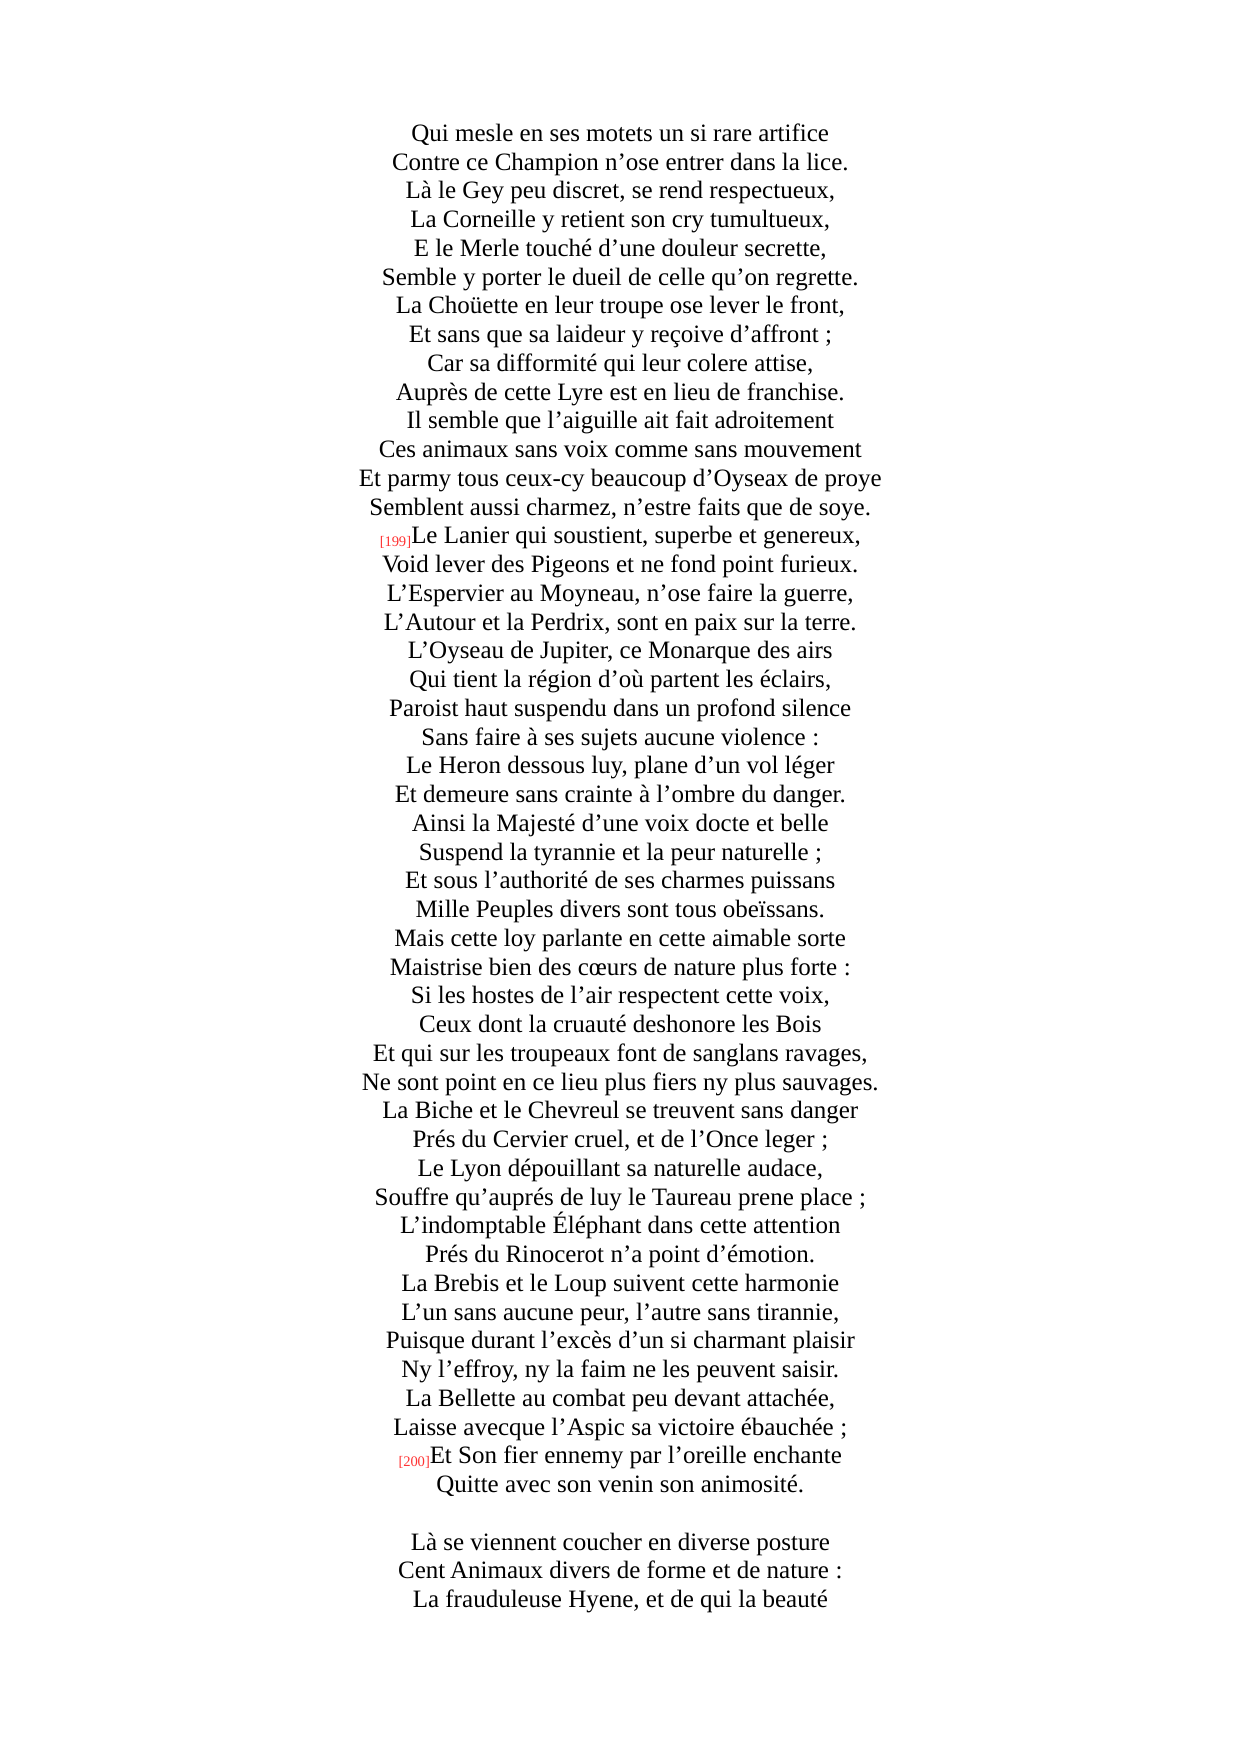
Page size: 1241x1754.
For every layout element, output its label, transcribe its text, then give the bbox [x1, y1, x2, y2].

subtitle Et sans que sa laideur y reçoive d’affront ; [118, 319, 1122, 348]
subtitle [199]Le Lanier qui soustient, superbe et genereux, [118, 521, 1122, 549]
subtitle Et sous l’authorité de ses charmes puissans [118, 866, 1122, 894]
subtitle L’Oyseau de Jupiter, ce Monarque des airs [118, 636, 1122, 664]
subtitle Le Lyon dépouillant sa naturelle audace, [118, 1153, 1122, 1182]
subtitle Ces animaux sans voix comme sans mouvement [118, 434, 1122, 463]
subtitle La frauduleuse Hyene, et de qui la beauté [118, 1584, 1122, 1613]
subtitle Car sa difformité qui leur colere attise, [118, 348, 1122, 377]
subtitle Auprès de cette Lyre est en lieu de franchise. [118, 377, 1122, 406]
subtitle Et parmy tous ceux-cy beaucoup d’Oyseax de proye [118, 463, 1122, 492]
subtitle La Choüette en leur troupe ose lever le front, [118, 291, 1122, 319]
subtitle Cent Animaux divers de forme et de nature : [118, 1556, 1122, 1584]
subtitle E le Merle touché d’une douleur secrette, [118, 233, 1122, 262]
subtitle Il semble que l’aiguille ait fait adroitement [118, 406, 1122, 434]
subtitle Qui tient la région d’où partent les éclairs, [118, 664, 1122, 693]
subtitle La Brebis et le Loup suivent cette harmonie [118, 1268, 1122, 1297]
subtitle Semble y porter le dueil de celle qu’on regrette. [118, 262, 1122, 291]
subtitle Prés du Rinocerot n’a point d’émotion. [118, 1239, 1122, 1268]
subtitle Le Heron dessous luy, plane d’un vol léger [118, 751, 1122, 779]
subtitle Ceux dont la cruauté deshonore les Bois [118, 1009, 1122, 1038]
subtitle Suspend la tyrannie et la peur naturelle ; [118, 837, 1122, 866]
subtitle Prés du Cervier cruel, et de l’Once leger ; [118, 1124, 1122, 1153]
subtitle La Corneille y retient son cry tumultueux, [118, 204, 1122, 233]
subtitle La Bellette au combat peu devant attachée, [118, 1383, 1122, 1412]
subtitle Maistrise bien des cœurs de nature plus forte : [118, 952, 1122, 981]
subtitle Et demeure sans crainte à l’ombre du danger. [118, 779, 1122, 808]
subtitle Quitte avec son venin son animosité. [118, 1469, 1122, 1498]
subtitle Si les hostes de l’air respectent cette voix, [118, 981, 1122, 1009]
subtitle Mille Peuples divers sont tous obeïssans. [118, 894, 1122, 923]
subtitle [200]Et Son fier ennemy par l’oreille enchante [118, 1441, 1122, 1469]
subtitle Contre ce Champion n’ose entrer dans la lice. [118, 147, 1122, 176]
subtitle L’indomptable Éléphant dans cette attention [118, 1211, 1122, 1239]
subtitle Là le Gey peu discret, se rend respectueux, [118, 176, 1122, 204]
subtitle Laisse avecque l’Aspic sa victoire ébauchée ; [118, 1412, 1122, 1441]
subtitle Semblent aussi charmez, n’estre faits que de soye. [118, 492, 1122, 521]
subtitle Et qui sur les troupeaux font de sanglans ravages, [118, 1038, 1122, 1067]
subtitle Puisque durant l’excès d’un si charmant plaisir [118, 1326, 1122, 1354]
subtitle Souffre qu’auprés de luy le Taureau prene place ; [118, 1182, 1122, 1211]
subtitle Paroist haut suspendu dans un profond silence [118, 693, 1122, 722]
subtitle L’Autour et la Perdrix, sont en paix sur la terre. [118, 607, 1122, 636]
subtitle La Biche et le Chevreul se treuvent sans danger [118, 1096, 1122, 1124]
subtitle L’Espervier au Moyneau, n’ose faire la guerre, [118, 578, 1122, 607]
subtitle Sans faire à ses sujets aucune violence : [118, 722, 1122, 751]
subtitle Là se viennent coucher en diverse posture [118, 1527, 1122, 1556]
subtitle Ny l’effroy, ny la faim ne les peuvent saisir. [118, 1354, 1122, 1383]
subtitle Mais cette loy parlante en cette aimable sorte [118, 923, 1122, 952]
subtitle L’un sans aucune peur, l’autre sans tirannie, [118, 1297, 1122, 1326]
subtitle Void lever des Pigeons et ne fond point furieux. [118, 549, 1122, 578]
subtitle Qui mesle en ses motets un si rare artifice [118, 118, 1122, 147]
subtitle Ne sont point en ce lieu plus fiers ny plus sauvages. [118, 1067, 1122, 1096]
subtitle Ainsi la Majesté d’une voix docte et belle [118, 808, 1122, 837]
